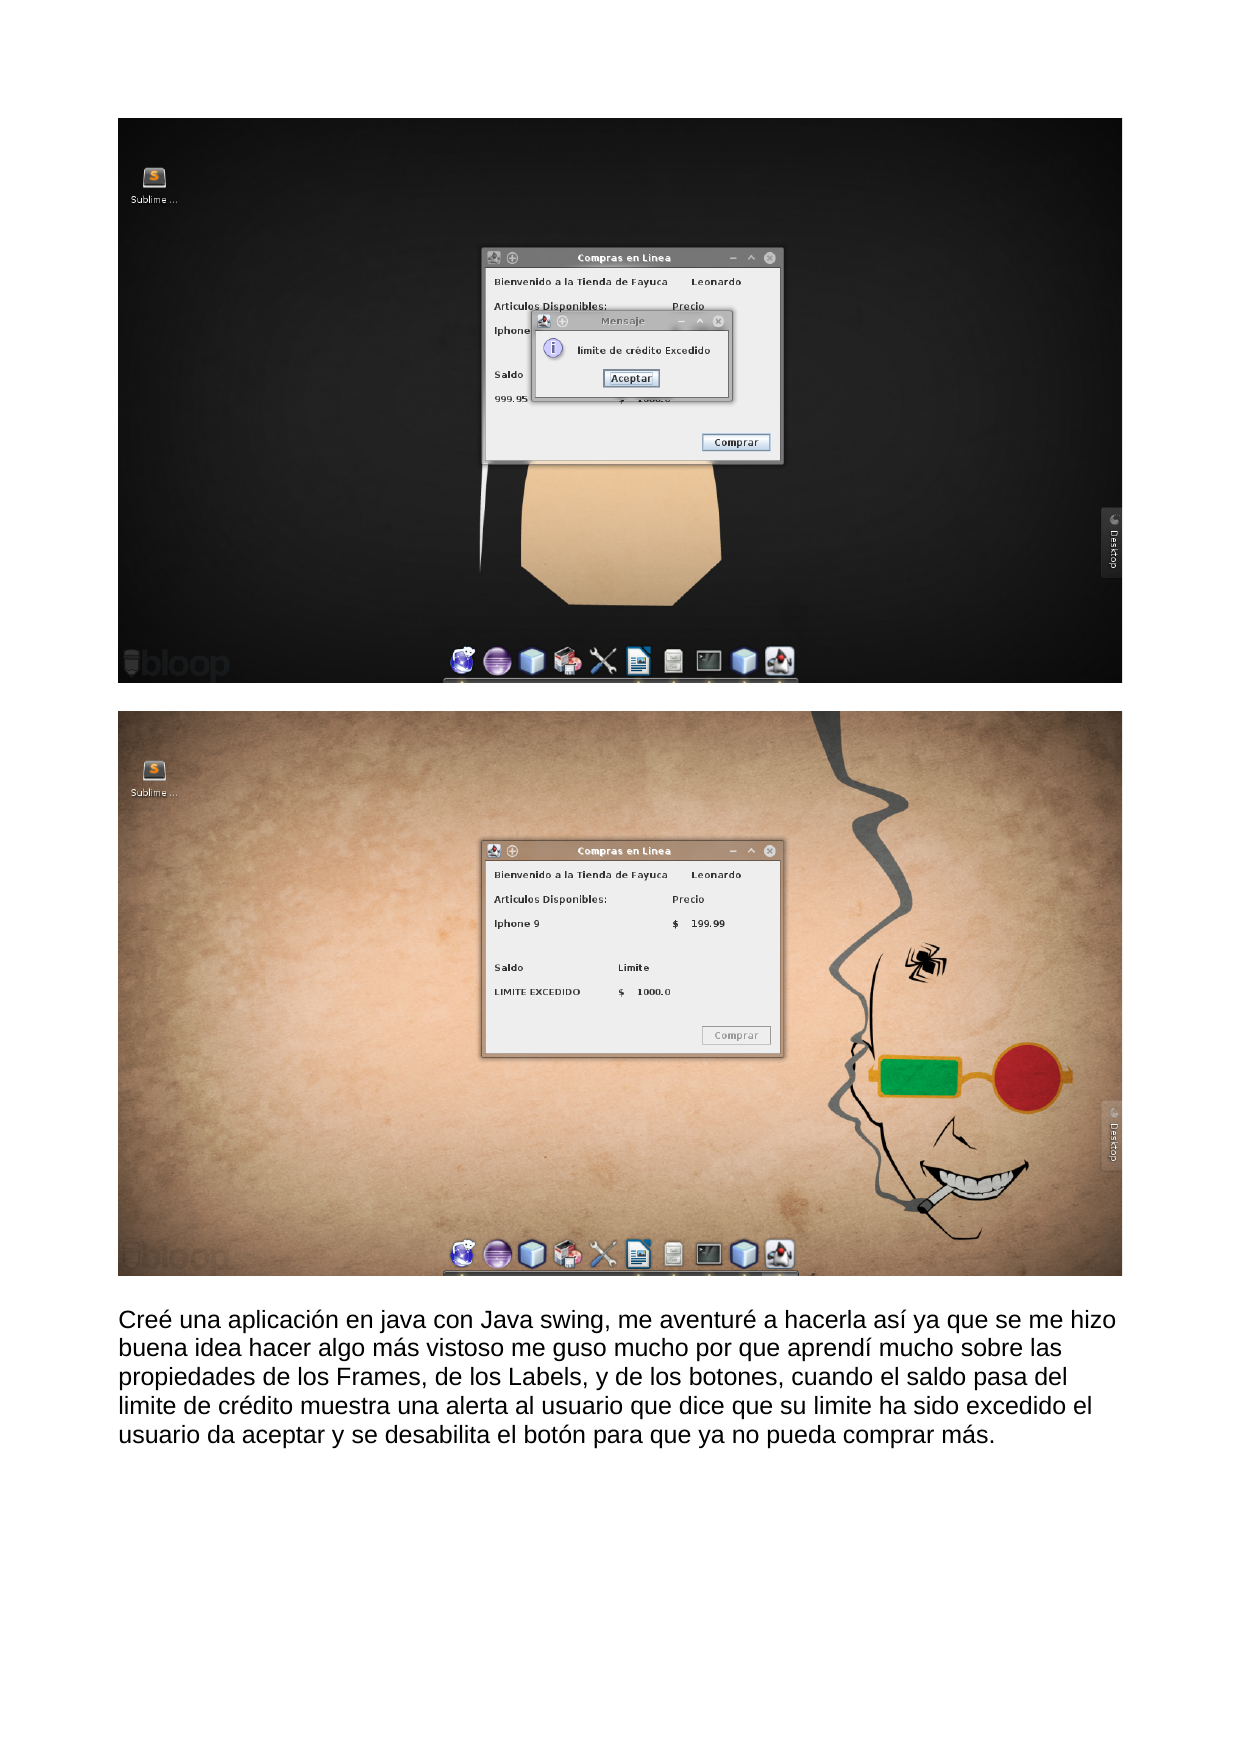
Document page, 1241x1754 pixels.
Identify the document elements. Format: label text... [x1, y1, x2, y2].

text Creé una aplicación en java con Java swing, me aventuré a hacerla así ya que se me hizo buena idea hacer algo más vistoso me guso mucho por que aprendí mucho sobre las propiedades de los Frames, de los Labels, y de los botones, cuando el saldo pasa del limite de crédito muestra una alerta al usuario que dice que su limite ha sido excedido el usuario da aceptar y se desabilita el botón para que ya no pueda comprar más. [118, 1304, 1122, 1448]
picture [118, 118, 1123, 683]
picture [118, 711, 1123, 1276]
